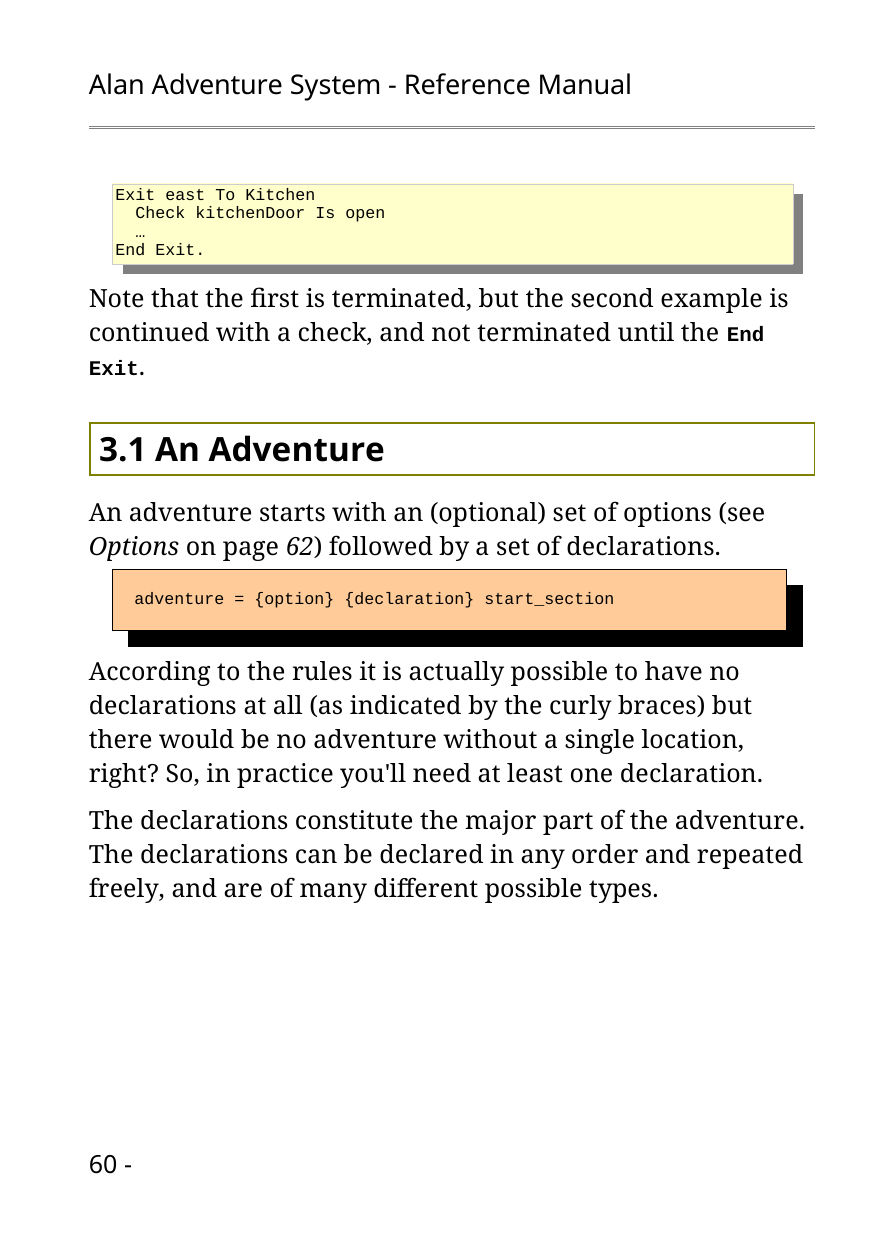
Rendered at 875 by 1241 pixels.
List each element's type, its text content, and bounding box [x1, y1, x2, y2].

text adventure = {option} {declaration} start_section [113, 570, 786, 630]
text The declarations constitute the major part of the adventure. The declarations can be declared in any order and repeated freely, and are of many different possible types. [88, 803, 815, 904]
text An adventure starts with an (optional) set of options (see Options on page 49) fol­lowed by a set of declarations. [88, 495, 815, 563]
text According to the rules it is actually possible to have no declarations at all (as indicated by the curly braces) but there would be no adventure without a single location, right? So, in practice you'll need at least one declaration. [88, 654, 815, 790]
text Exit east To Kitchen Check kitchenDoor Is open … End Exit. [113, 185, 793, 264]
text Note that the first is terminated, but the second example is continued with a check, and not terminated until the End Exit. [88, 281, 815, 383]
subtitle An Adventure [91, 424, 814, 474]
